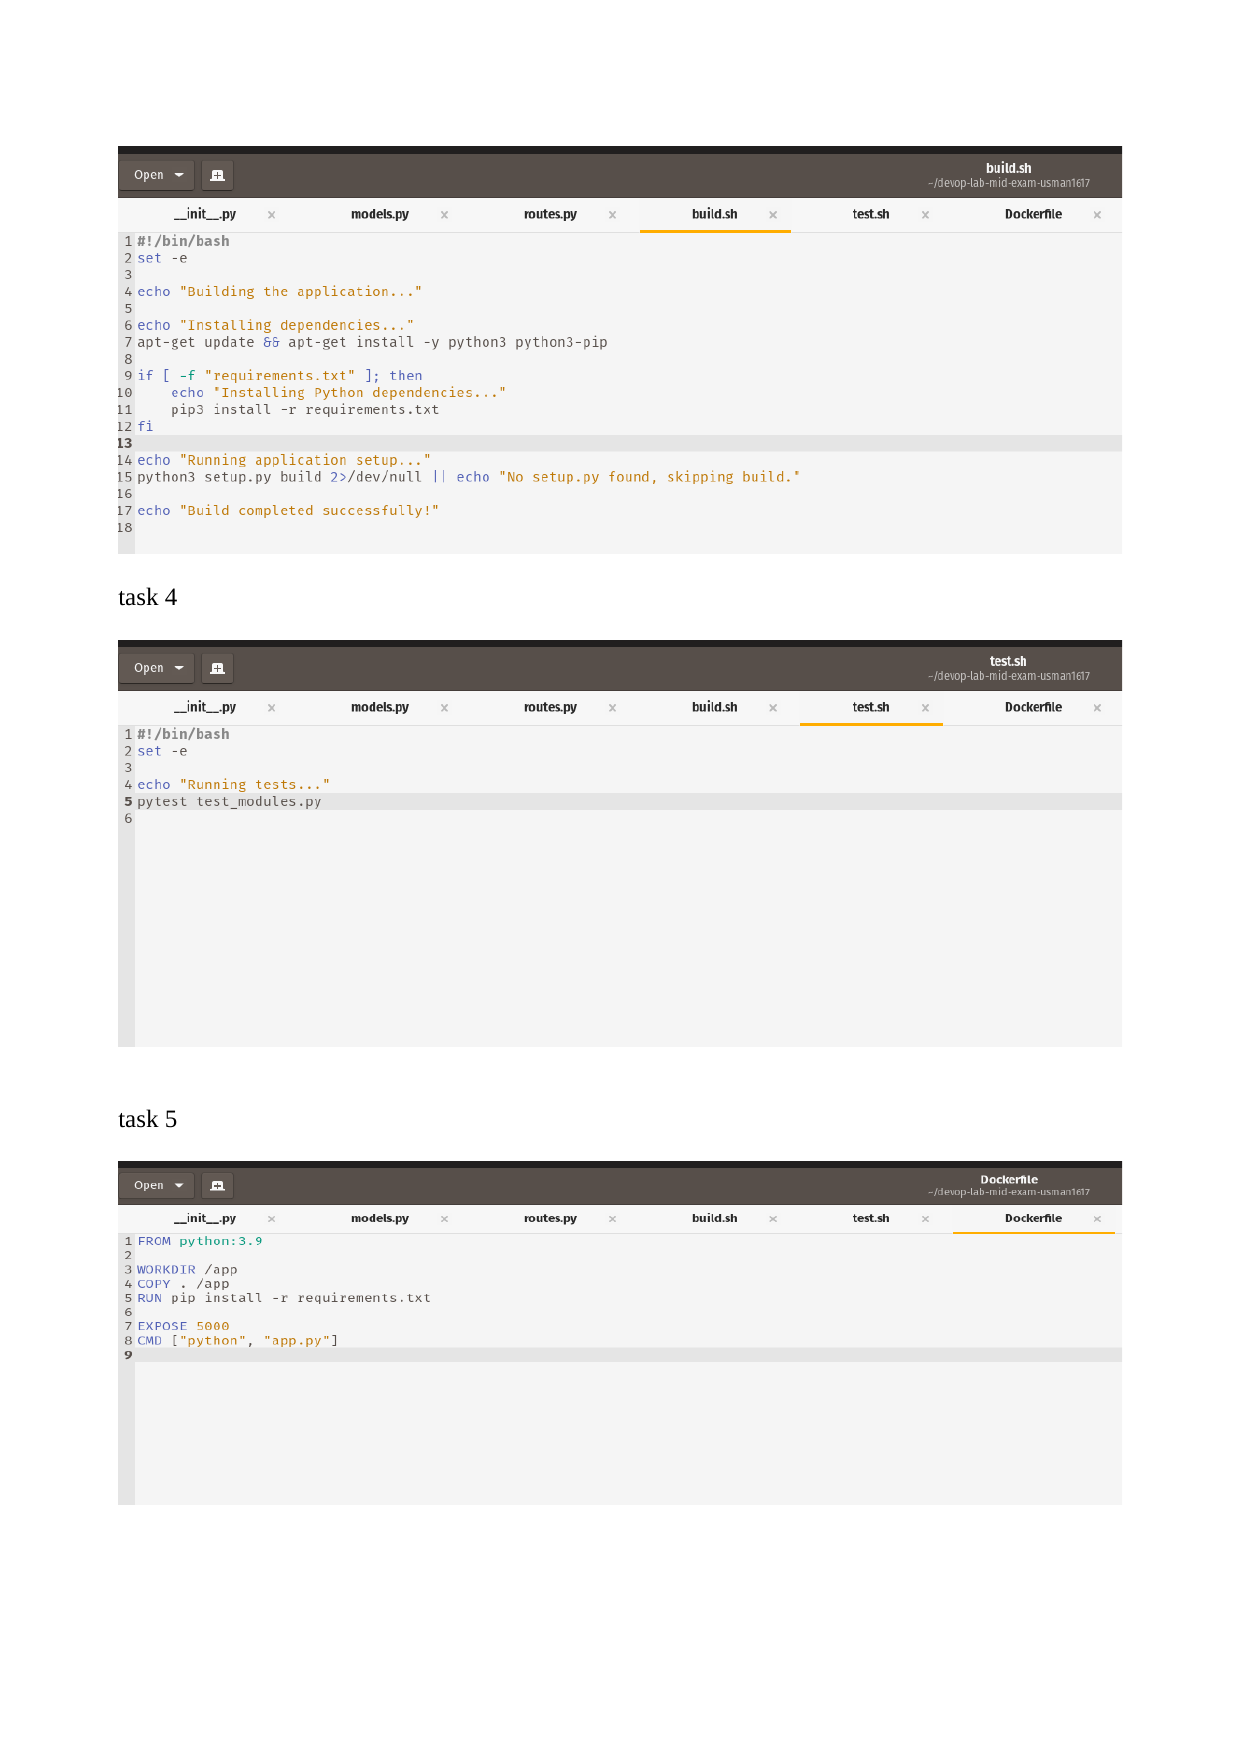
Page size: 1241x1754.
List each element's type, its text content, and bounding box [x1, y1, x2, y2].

text task 5 [118, 1047, 1122, 1133]
picture [118, 640, 1123, 1047]
text task 4 [118, 582, 1122, 611]
picture [118, 1161, 1123, 1505]
picture [118, 146, 1123, 554]
